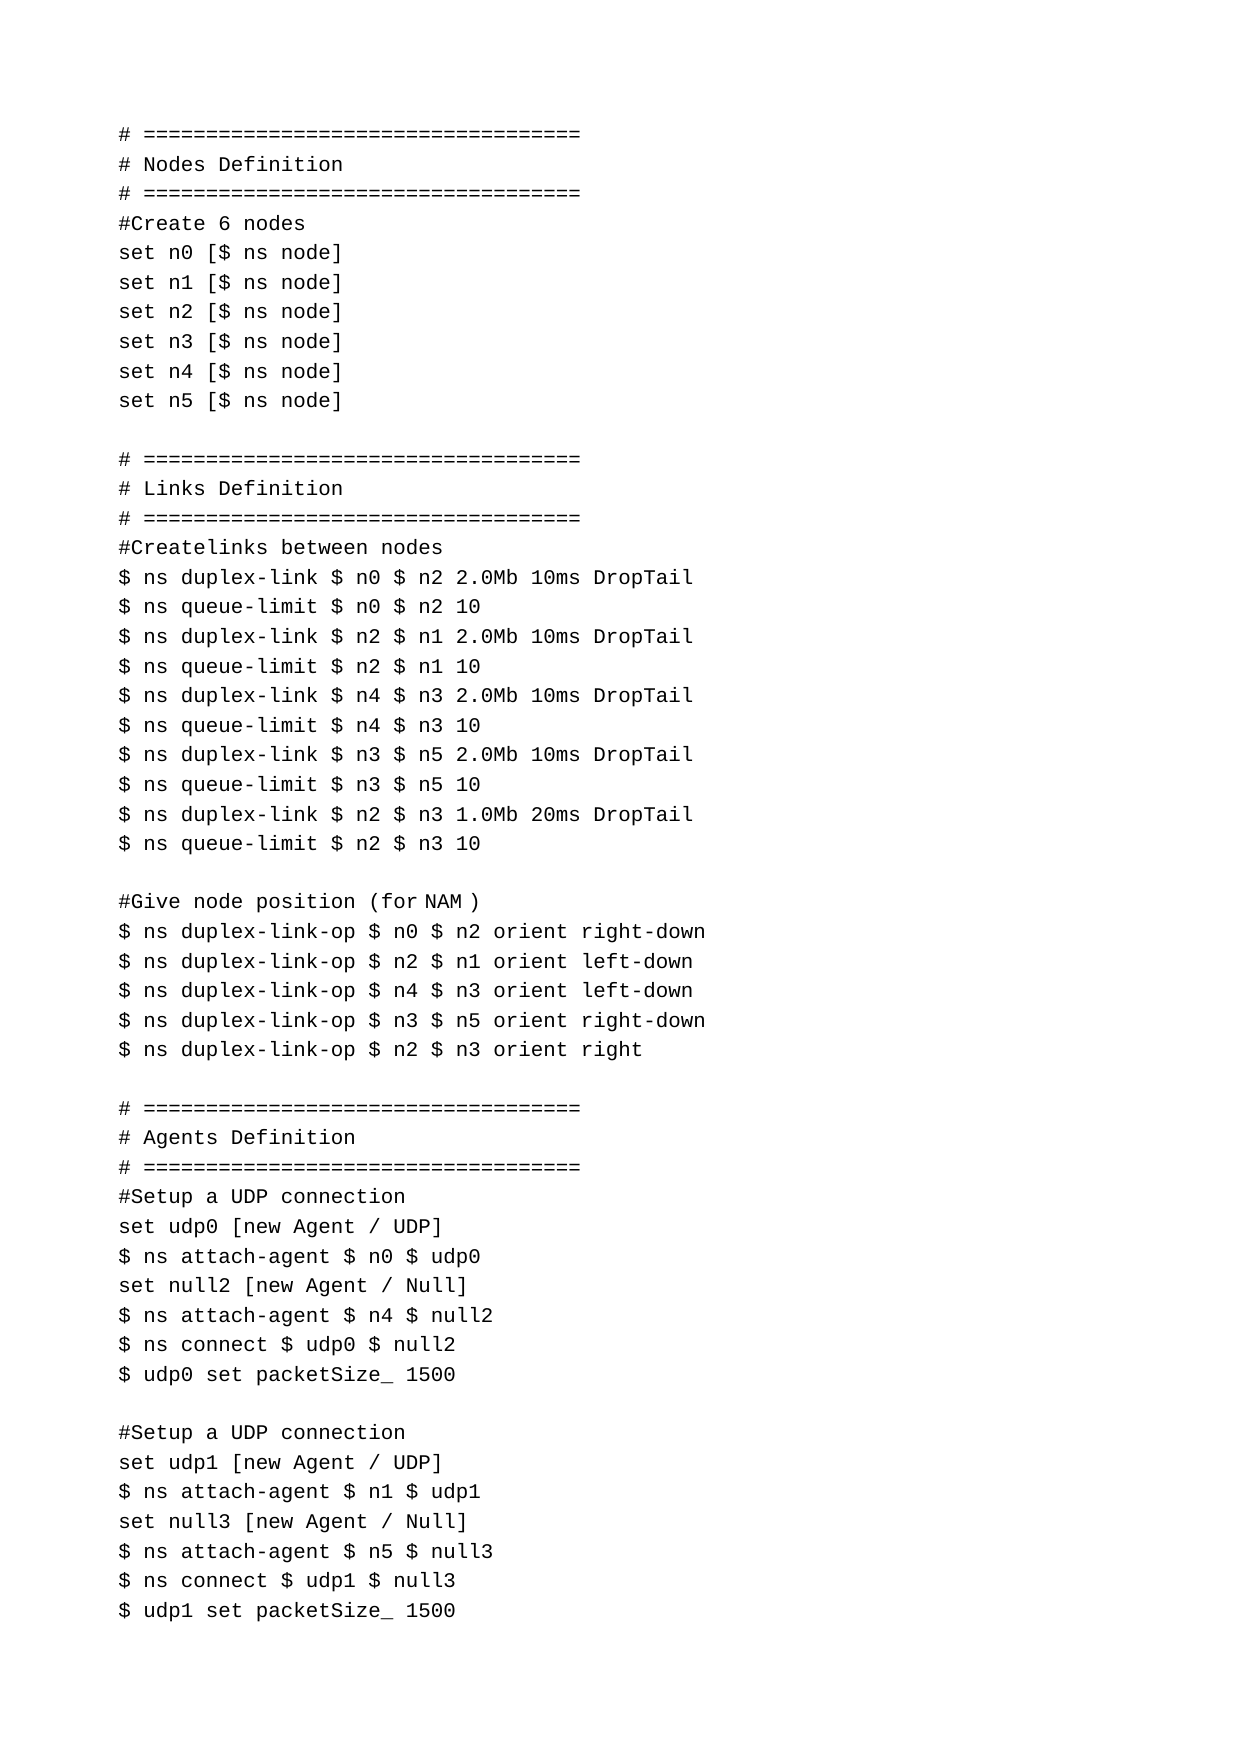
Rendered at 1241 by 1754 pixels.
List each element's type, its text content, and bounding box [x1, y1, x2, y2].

table_header # =================================== # Nodes Definition # =================================== #Create 6 nodes set n0 [$ ns node] set n1 [$ ns node] set n2 [$ ns node] set n3 [$ ns node] set n4 [$ ns node] set n5 [$ ns node] # =================================== # Links Definition # =================================== #Createlinks between nodes $ ns duplex-link $ n0 $ n2 2.0Mb 10ms DropTail $ ns queue-limit $ n0 $ n2 10 $ ns duplex-link $ n2 $ n1 2.0Mb 10ms DropTail $ ns queue-limit $ n2 $ n1 10 $ ns duplex-link $ n4 $ n3 2.0Mb 10ms DropTail $ ns queue-limit $ n4 $ n3 10 $ ns duplex-link $ n3 $ n5 2.0Mb 10ms DropTail $ ns queue-limit $ n3 $ n5 10 $ ns duplex-link $ n2 $ n3 1.0Mb 20ms DropTail $ ns queue-limit $ n2 $ n3 10 #Give node position (for NAM ) $ ns duplex-link-op $ n0 $ n2 orient right-down $ ns duplex-link-op $ n2 $ n1 orient left-down $ ns duplex-link-op $ n4 $ n3 orient left-down $ ns duplex-link-op $ n3 $ n5 orient right-down $ ns duplex-link-op $ n2 $ n3 orient right # =================================== # Agents Definition # =================================== #Setup a UDP connection set udp0 [new Agent / UDP] $ ns attach-agent $ n0 $ udp0 set null2 [new Agent / Null] $ ns attach-agent $ n4 $ null2 $ ns connect $ udp0 $ null2 $ udp0 set packetSize_ 1500 #Setup a UDP connection set udp1 [new Agent / UDP] $ ns attach-agent $ n1 $ udp1 set null3 [new Agent / Null] $ ns attach-agent $ n5 $ null3 $ ns connect $ udp1 $ null3 $ udp1 set packetSize_ 1500 [118, 118, 842, 1623]
